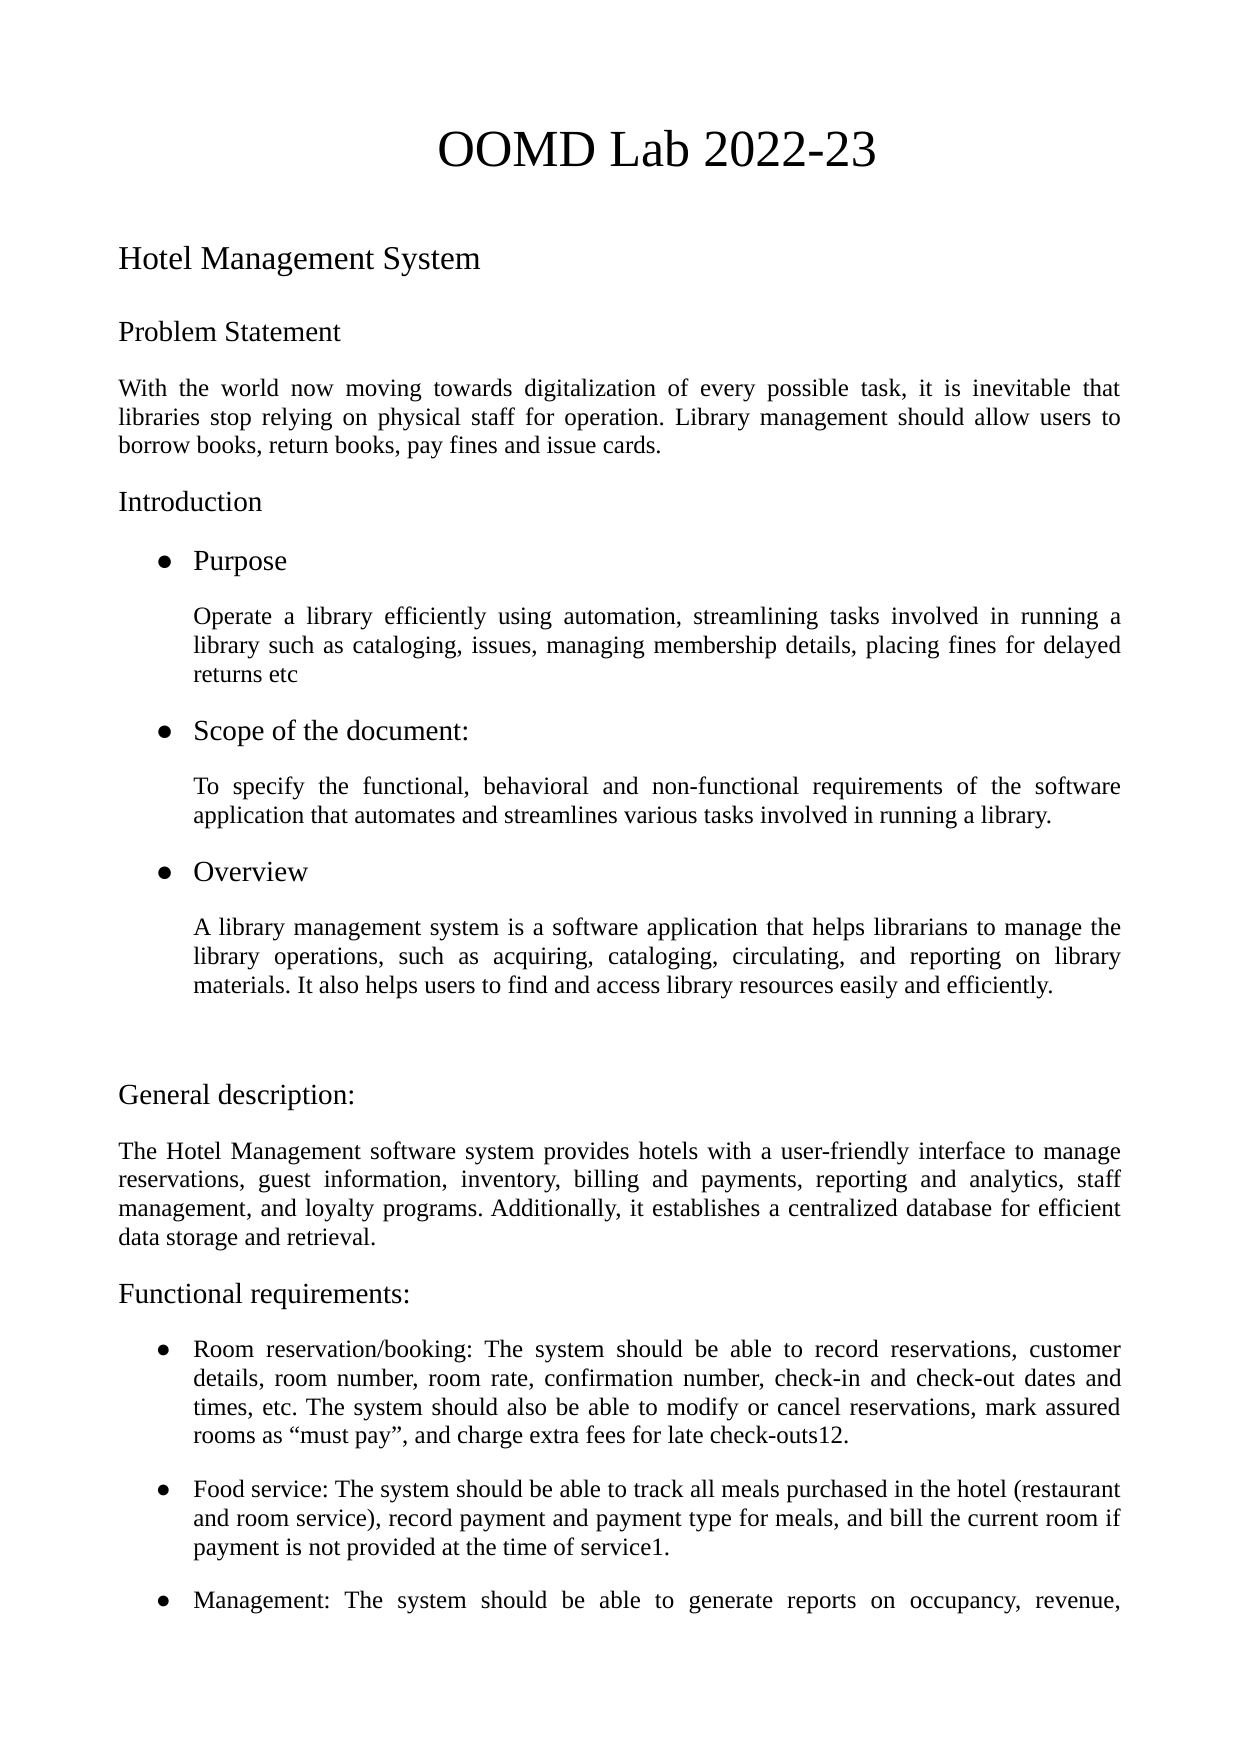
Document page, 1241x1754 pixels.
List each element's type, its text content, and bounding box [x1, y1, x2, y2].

text Introduction [118, 484, 1122, 518]
text Hotel Management System [118, 238, 1122, 276]
list Purpose [156, 543, 1122, 576]
list Room reservation/booking: The system should be able to record reservations, customer details, room number, room rate, confirmation number, check-in and check-out dates and times, etc. The system should also be able to modify or cancel reservations, mark assured rooms as “must pay”, and charge extra fees for late check-outs12. [156, 1334, 1122, 1449]
text With the world now moving towards digitalization of every possible task, it is inevitable that libraries stop relying on physical staff for operation. Library management should allow users to borrow books, return books, pay fines and issue cards. [118, 373, 1122, 459]
list Management: The system should be able to generate reports on occupancy, revenue, [156, 1586, 1122, 1614]
text General description: [118, 1077, 1122, 1111]
list Food service: The system should be able to track all meals purchased in the hotel (restaurant and room service), record payment and payment type for meals, and bill the current room if payment is not provided at the time of service1. [156, 1474, 1122, 1561]
text Operate a library efficiently using automation, streamlining tasks involved in running a library such as cataloging, issues, managing membership details, placing fines for delayed returns etc [193, 601, 1122, 688]
text To specify the functional, behavioral and non-functional requirements of the software application that automates and streamlines various tasks involved in running a library. [193, 771, 1122, 829]
text Problem Statement [118, 314, 1122, 348]
text Functional requirements: [118, 1276, 1122, 1309]
text The Hotel Management software system provides hotels with a user-friendly interface to manage reservations, guest information, inventory, billing and payments, reporting and analytics, staff management, and loyalty programs. Additionally, it establishes a centralized database for efficient data storage and retrieval. [118, 1136, 1122, 1251]
list Scope of the document: [156, 713, 1122, 746]
text A library management system is a software application that helps librarians to manage the library operations, such as acquiring, cataloging, circulating, and reporting on library materials. It also helps users to find and access library resources easily and efficiently. [193, 912, 1122, 998]
list Overview [156, 854, 1122, 887]
text OOMD Lab 2022-23 [118, 118, 1122, 178]
